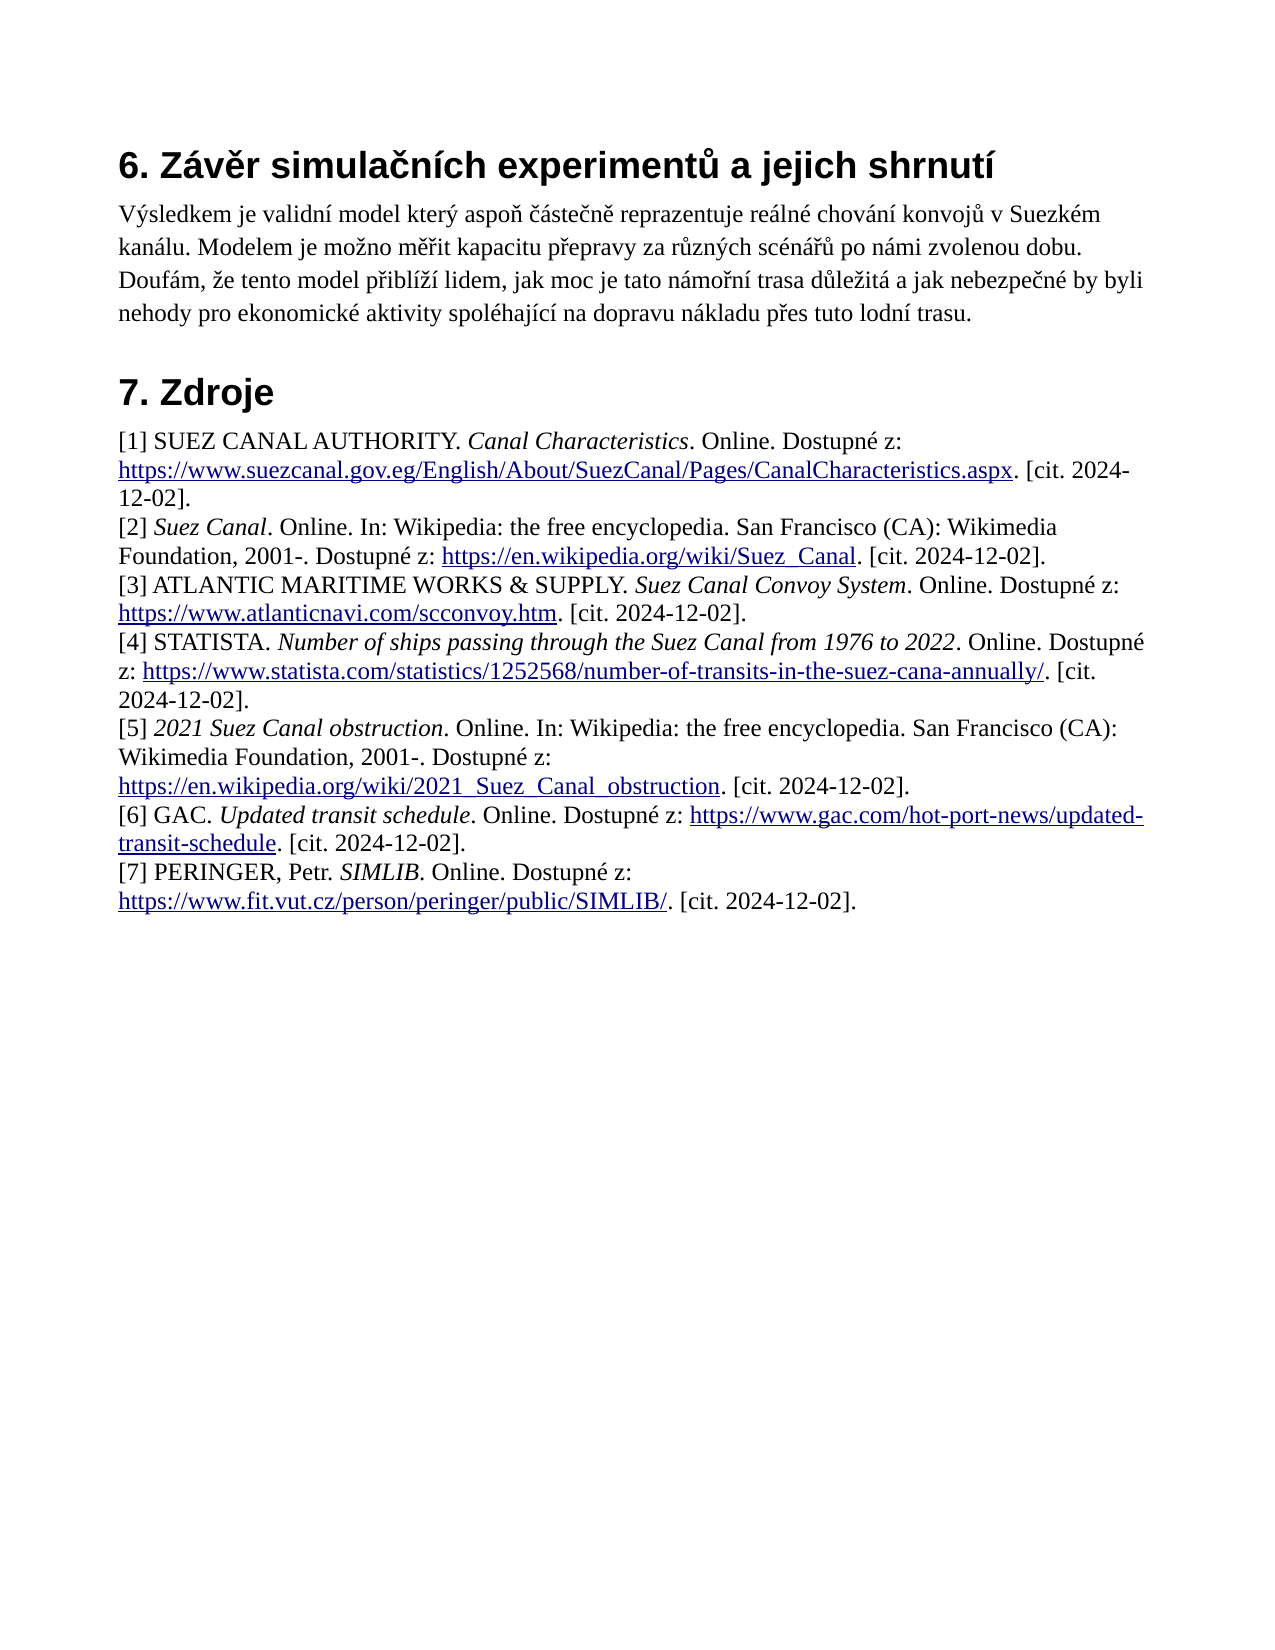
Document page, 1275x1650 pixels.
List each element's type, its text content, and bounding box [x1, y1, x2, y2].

text [6] GAC. Updated transit schedule. Online. Dostupné z: https://www.gac.com/hot-port-news/updated-transit-schedule. [cit. 2024-12-02]. [118, 800, 1157, 857]
text [3] ATLANTIC MARITIME WORKS & SUPPLY. Suez Canal Convoy System. Online. Dostupné z: https://www.atlanticnavi.com/scconvoy.htm. [cit. 2024-12-02]. [118, 570, 1157, 627]
text [7] PERINGER, Petr. SIMLIB. Online. Dostupné z: https://www.fit.vut.cz/person/peringer/public/SIMLIB/. [cit. 2024-12-02]. [118, 857, 1157, 915]
subtitle 7. Zdroje [118, 370, 1157, 413]
text [4] STATISTA. Number of ships passing through the Suez Canal from 1976 to 2022. Online. Dostupné z: https://www.statista.com/statistics/1252568/number-of-transits-in-the-suez-cana-annually/. [cit. 2024-12-02]. [118, 627, 1157, 713]
text [5] 2021 Suez Canal obstruction. Online. In: Wikipedia: the free encyclopedia. San Francisco (CA): Wikimedia Foundation, 2001-. Dostupné z: https://en.wikipedia.org/wiki/2021_Suez_Canal_obstruction. [cit. 2024-12-02]. [118, 713, 1157, 800]
text [1] SUEZ CANAL AUTHORITY. Canal Characteristics. Online. Dostupné z: https://www.suezcanal.gov.eg/English/About/SuezCanal/Pages/CanalCharacteristics.aspx. [cit. 2024-12-02]. [118, 426, 1157, 512]
subtitle 6. Závěr simulačních experimentů a jejich shrnutí [118, 143, 1157, 186]
text [2] Suez Canal. Online. In: Wikipedia: the free encyclopedia. San Francisco (CA): Wikimedia Foundation, 2001-. Dostupné z: https://en.wikipedia.org/wiki/Suez_Canal. [cit. 2024-12-02]. [118, 512, 1157, 570]
text Výsledkem je validní model který aspoň částečně reprazentuje reálné chování konvojů v Suezkém kanálu. Modelem je možno měřit kapacitu přepravy za různých scénářů po námi zvolenou dobu. Doufám, že tento model přiblíží lidem, jak moc je tato námořní trasa důležitá a jak nebezpečné by byli nehody pro ekonomické aktivity spoléhající na dopravu nákladu přes tuto lodní trasu. [118, 199, 1157, 327]
